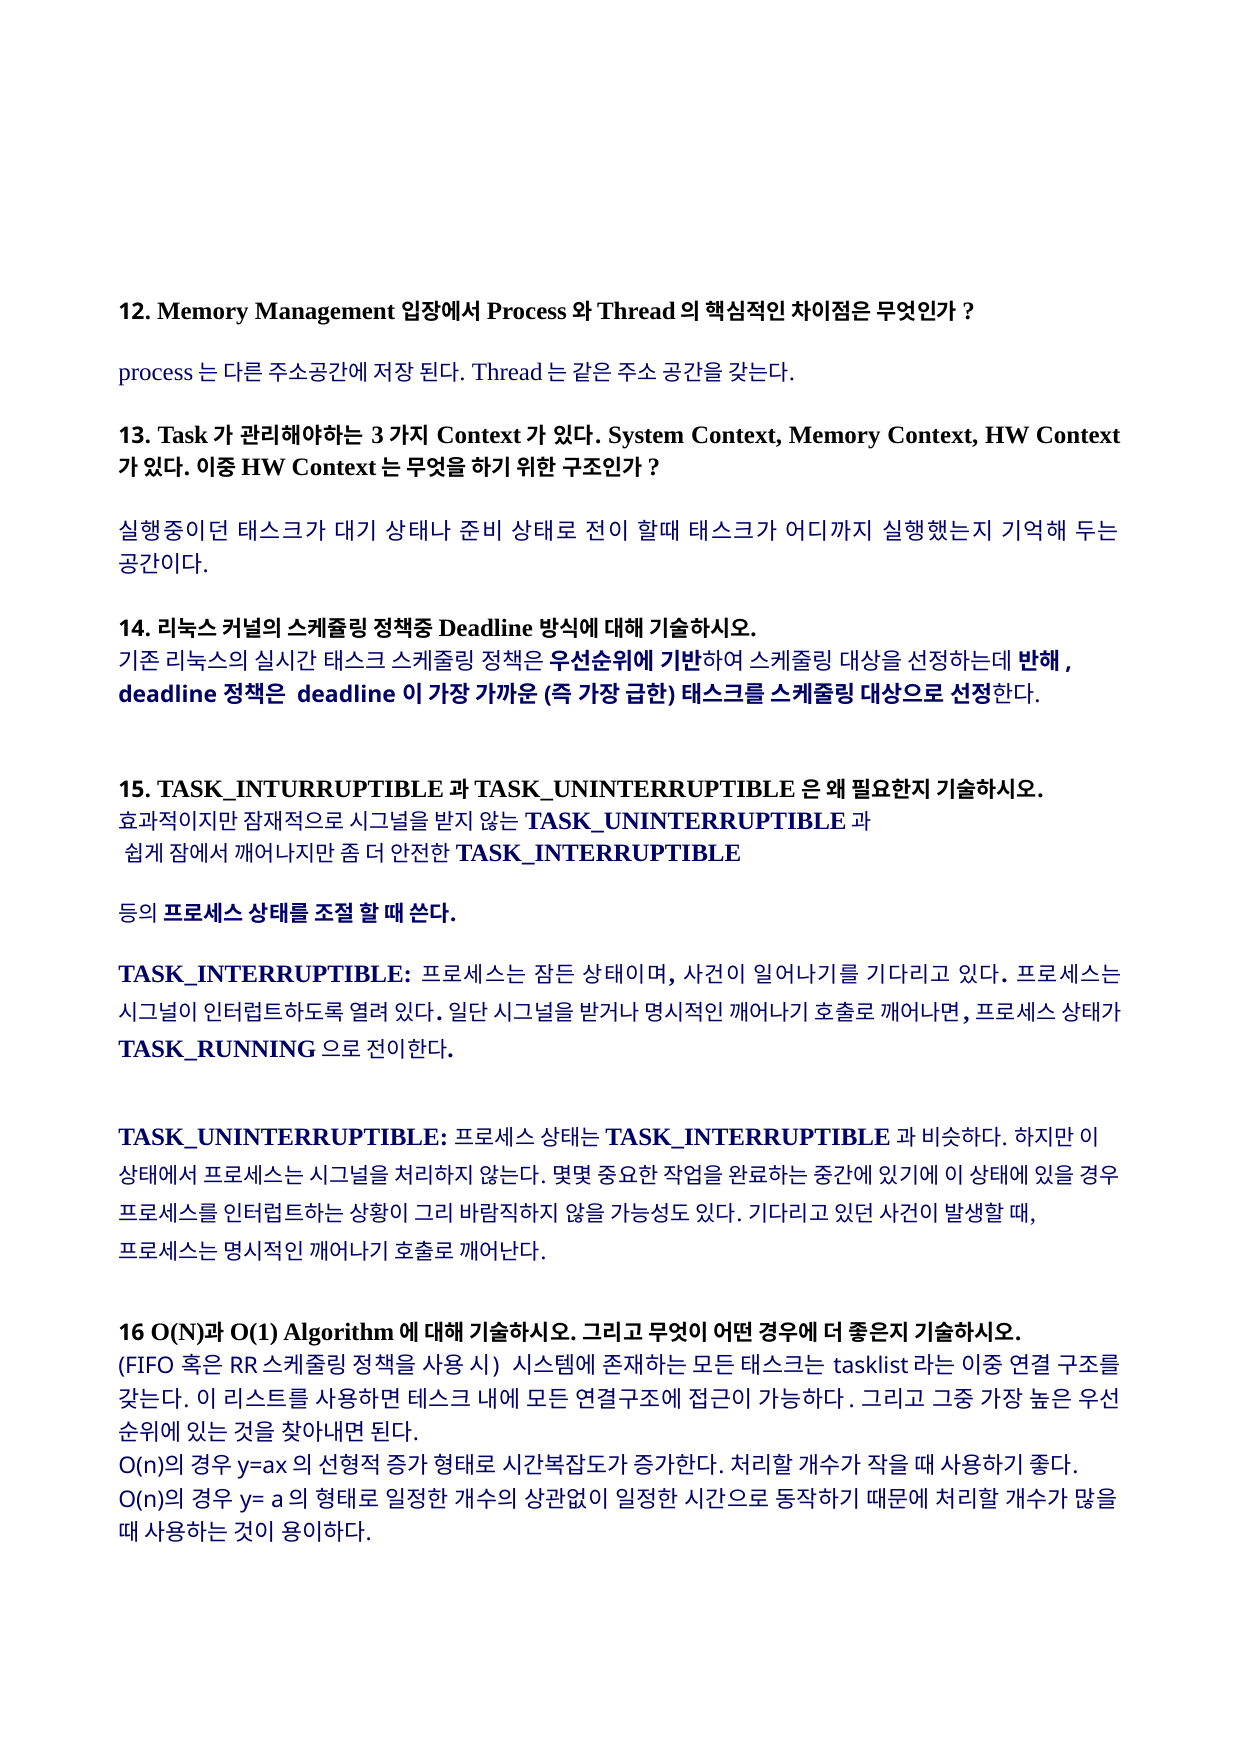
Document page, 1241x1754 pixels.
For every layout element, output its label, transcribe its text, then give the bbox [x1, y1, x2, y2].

text TASK_INTERRUPTIBLE: 프로세스는 잠든 상태이며, 사건이 일어나기를 기다리고 있다. 프로세스는 시그널이 인터럽트하도록 열려 있다. 일단 시그널을 받거나 명시적인 깨어나기 호출로 깨어나면, 프로세스 상태가 TASK_RUNNING으로 전이한다. [118, 957, 1122, 1064]
text O(n)의 경우 y=ax의 선형적 증가 형태로 시간복잡도가 증가한다. 처리할 개수가 작을 때 사용하기 좋다. [118, 1447, 1122, 1481]
text 효과적이지만 잠재적으로 시그널을 받지 않는 TASK_UNINTERRUPTIBLE과 [118, 804, 1122, 836]
text 16 O(N)과 O(1) Algorithm에 대해 기술하시오. 그리고 무엇이 어떤 경우에 더 좋은지 기술하시오. [118, 1315, 1122, 1347]
text 쉽게 잠에서 깨어나지만 좀 더 안전한 TASK_INTERRUPTIBLE [118, 836, 1122, 867]
text 15. TASK_INTURRUPTIBLE과 TASK_UNINTERRUPTIBLE은 왜 필요한지 기술하시오. [118, 772, 1122, 804]
text process는 다른 주소공간에 저장 된다. Thread는 같은 주소 공간을 갖는다. [118, 355, 1122, 386]
text 기존 리눅스의 실시간 태스크 스케줄링 정책은 우선순위에 기반하여 스케줄링 대상을 선정하는데 반해 , [118, 643, 1122, 676]
text 14. 리눅스 커널의 스케쥴링 정책중 Deadline 방식에 대해 기술하시오. [118, 611, 1122, 643]
text 13. Task가 관리해야하는 3가지 Context가 있다. System Context, Memory Context, HW Context가 있다. 이중 HW Context는 무엇을 하기 위한 구조인가 ? [118, 418, 1122, 482]
text O(n)의 경우 y= a의 형태로 일정한 개수의 상관없이 일정한 시간으로 동작하기 때문에 처리할 개수가 많을 때 사용하는 것이 용이하다. [118, 1481, 1122, 1547]
text deadline 정책은 deadline 이 가장 가까운 (즉 가장 급한) 태스크를 스케줄링 대상으로 선정한다. [118, 676, 1122, 709]
text (FIFO 혹은 RR스케줄링 정책을 사용 시) 시스템에 존재하는 모든 태스크는 tasklist라는 이중 연결 구조를 갖는다. 이 리스트를 사용하면 테스크 내에 모든 연결구조에 접근이 가능하다. 그리고 그중 가장 높은 우선 순위에 있는 것을 찾아내면 된다. [118, 1347, 1122, 1447]
text 실행중이던 태스크가 대기 상태나 준비 상태로 전이 할때 태스크가 어디까지 실행했는지 기억해 두는 공간이다. [118, 513, 1122, 579]
text TASK_UNINTERRUPTIBLE: 프로세스 상태는 TASK_INTERRUPTIBLE과 비슷하다. 하지만 이 상태에서 프로세스는 시그널을 처리하지 않는다. 몇몇 중요한 작업을 완료하는 중간에 있기에 이 상태에 있을 경우 프로세스를 인터럽트하는 상황이 그리 바람직하지 않을 가능성도 있다. 기다리고 있던 사건이 발생할 때, 프로세스는 명시적인 깨어나기 호출로 깨어난다. [118, 1085, 1122, 1265]
text 등의 프로세스 상태를 조절 할 때 쓴다. [118, 896, 1122, 928]
text 12. Memory Management 입장에서 Process와 Thread의 핵심적인 차이점은 무엇인가 ? [118, 294, 1122, 326]
